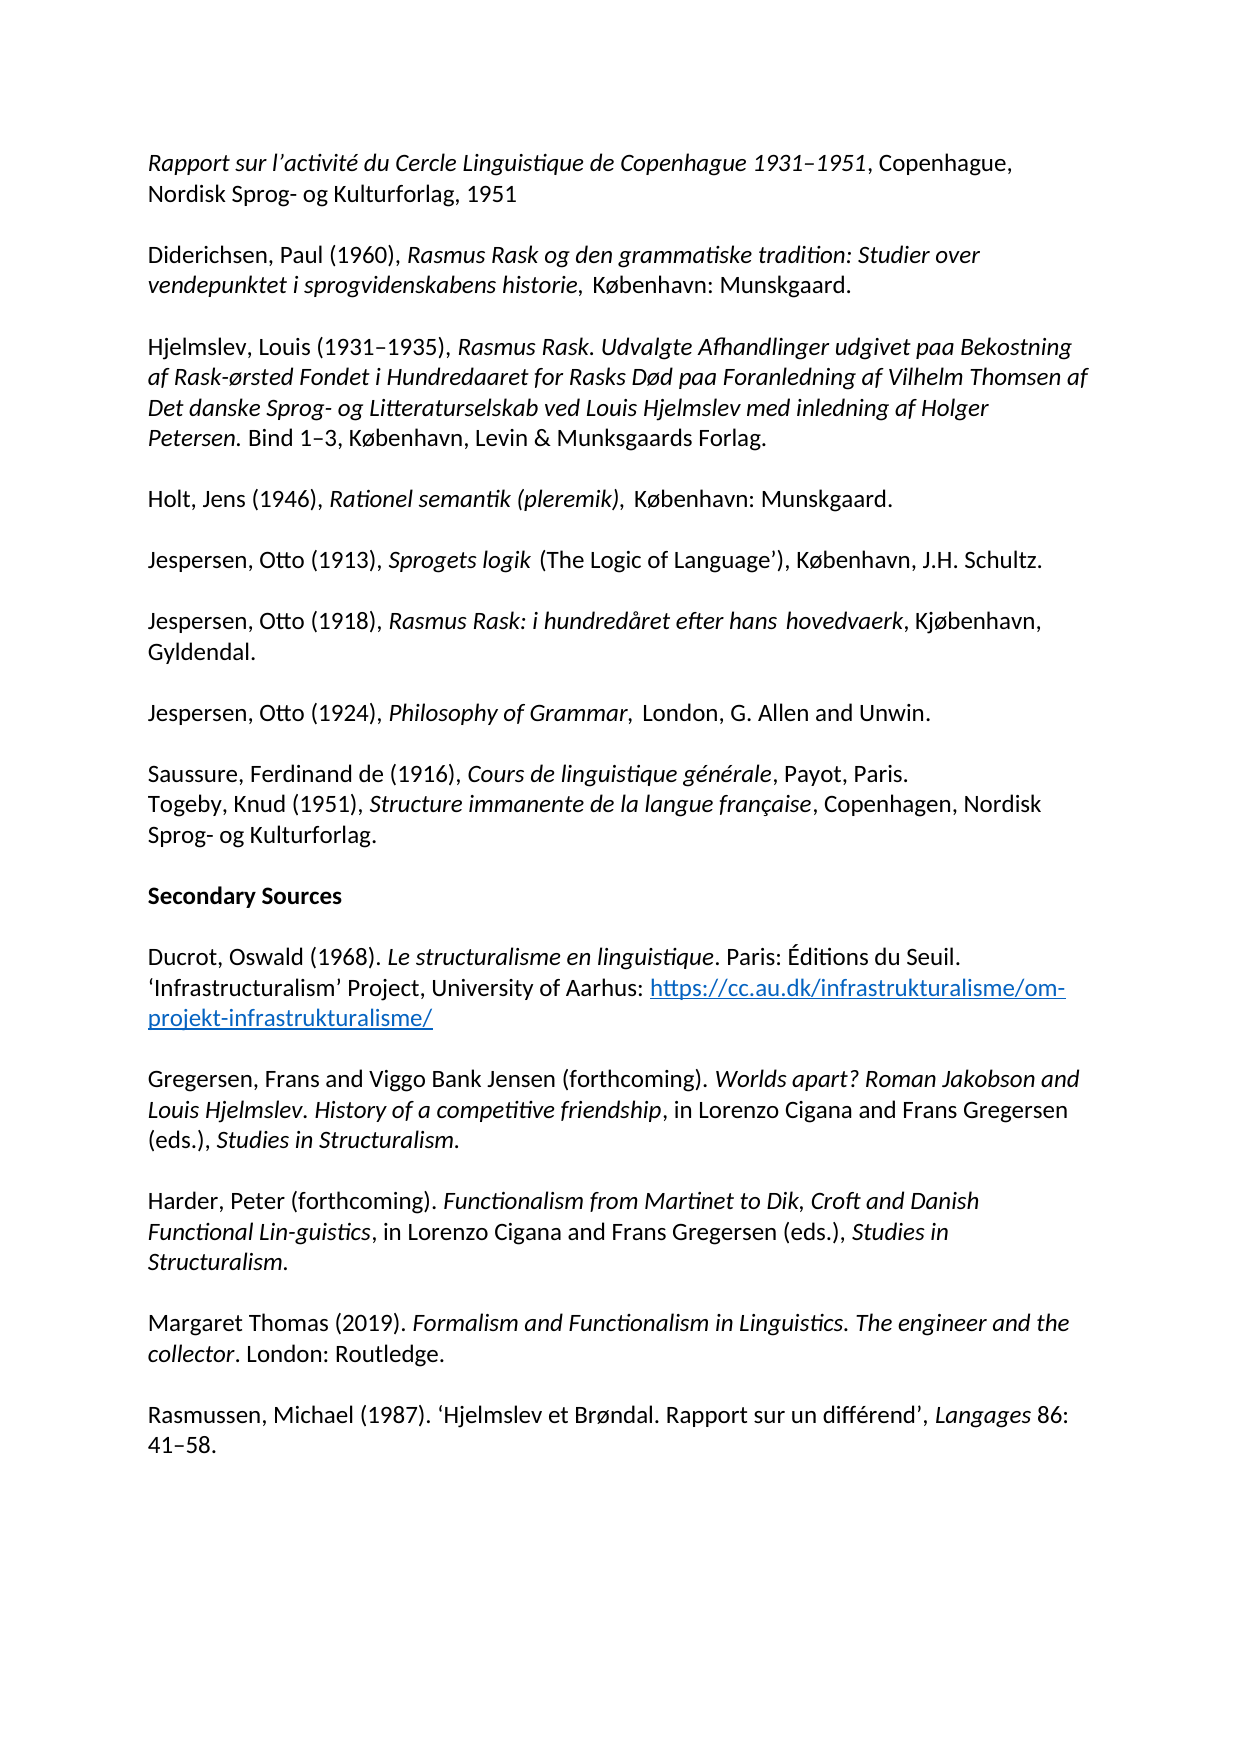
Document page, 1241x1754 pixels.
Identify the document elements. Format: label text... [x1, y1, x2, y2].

text Margaret Thomas (2019). Formalism and Functionalism in Linguistics. The engineer and the collector. London: Routledge. [148, 1307, 1093, 1368]
text Jespersen, Otto (1918), Rasmus Rask: i hundredåret efter hans hovedvaerk, Kjøbenhavn, Gyldendal. [148, 605, 1093, 666]
text Ducrot, Oswald (1968). Le structuralisme en linguistique. Paris: Éditions du Seuil. [148, 941, 1093, 972]
text Jespersen, Otto (1924), Philosophy of Grammar, London, G. Allen and Unwin. [148, 697, 1093, 727]
text Togeby, Knud (1951), Structure immanente de la langue française, Copenhagen, Nordisk Sprog- og Kulturforlag. [148, 788, 1093, 849]
text Saussure, Ferdinand de (1916), Cours de linguistique générale, Payot, Paris. [148, 758, 1093, 788]
text Diderichsen, Paul (1960), Rasmus Rask og den grammatiske tradition: Studier over vendepunktet i sprogvidenskabens historie, København: Munskgaard. [148, 239, 1093, 300]
text Rasmussen, Michael (1987). ‘Hjelmslev et Brøndal. Rapport sur un différend’, Langages 86: 41–58. [148, 1399, 1093, 1460]
text Holt, Jens (1946), Rationel semantik (pleremik), København: Munskgaard. [148, 483, 1093, 514]
text ‘Infrastructuralism’ Project, University of Aarhus: https://cc.au.dk/infrastrukturalisme/om-projekt-infrastrukturalisme/ [148, 972, 1093, 1033]
text Jespersen, Otto (1913), Sprogets logik (The Logic of Language’), København, J.H. Schultz. [148, 544, 1093, 575]
text Gregersen, Frans and Viggo Bank Jensen (forthcoming). Worlds apart? Roman Jakobson and Louis Hjelmslev. History of a competitive friendship, in Lorenzo Cigana and Frans Gregersen (eds.), Studies in Structuralism. [148, 1063, 1093, 1155]
text Secondary Sources [148, 880, 1093, 911]
text Harder, Peter (forthcoming). Functionalism from Martinet to Dik, Croft and Danish Functional Lin-guistics, in Lorenzo Cigana and Frans Gregersen (eds.), Studies in Structuralism. [148, 1185, 1093, 1277]
text Hjelmslev, Louis (1931–1935), Rasmus Rask. Udvalgte Afhandlinger udgivet paa Bekostning af Rask-ørsted Fondet i Hundredaaret for Rasks Død paa Foranledning af Vilhelm Thomsen af Det danske Sprog- og Litteraturselskab ved Louis Hjelmslev med inledning af Holger Petersen. Bind 1–3, København, Levin & Munksgaards Forlag. [148, 331, 1093, 453]
text Rapport sur l’activité du Cercle Linguistique de Copenhague 1931–1951, Copenhague, Nordisk Sprog- og Kulturforlag, 1951 [148, 148, 1093, 209]
